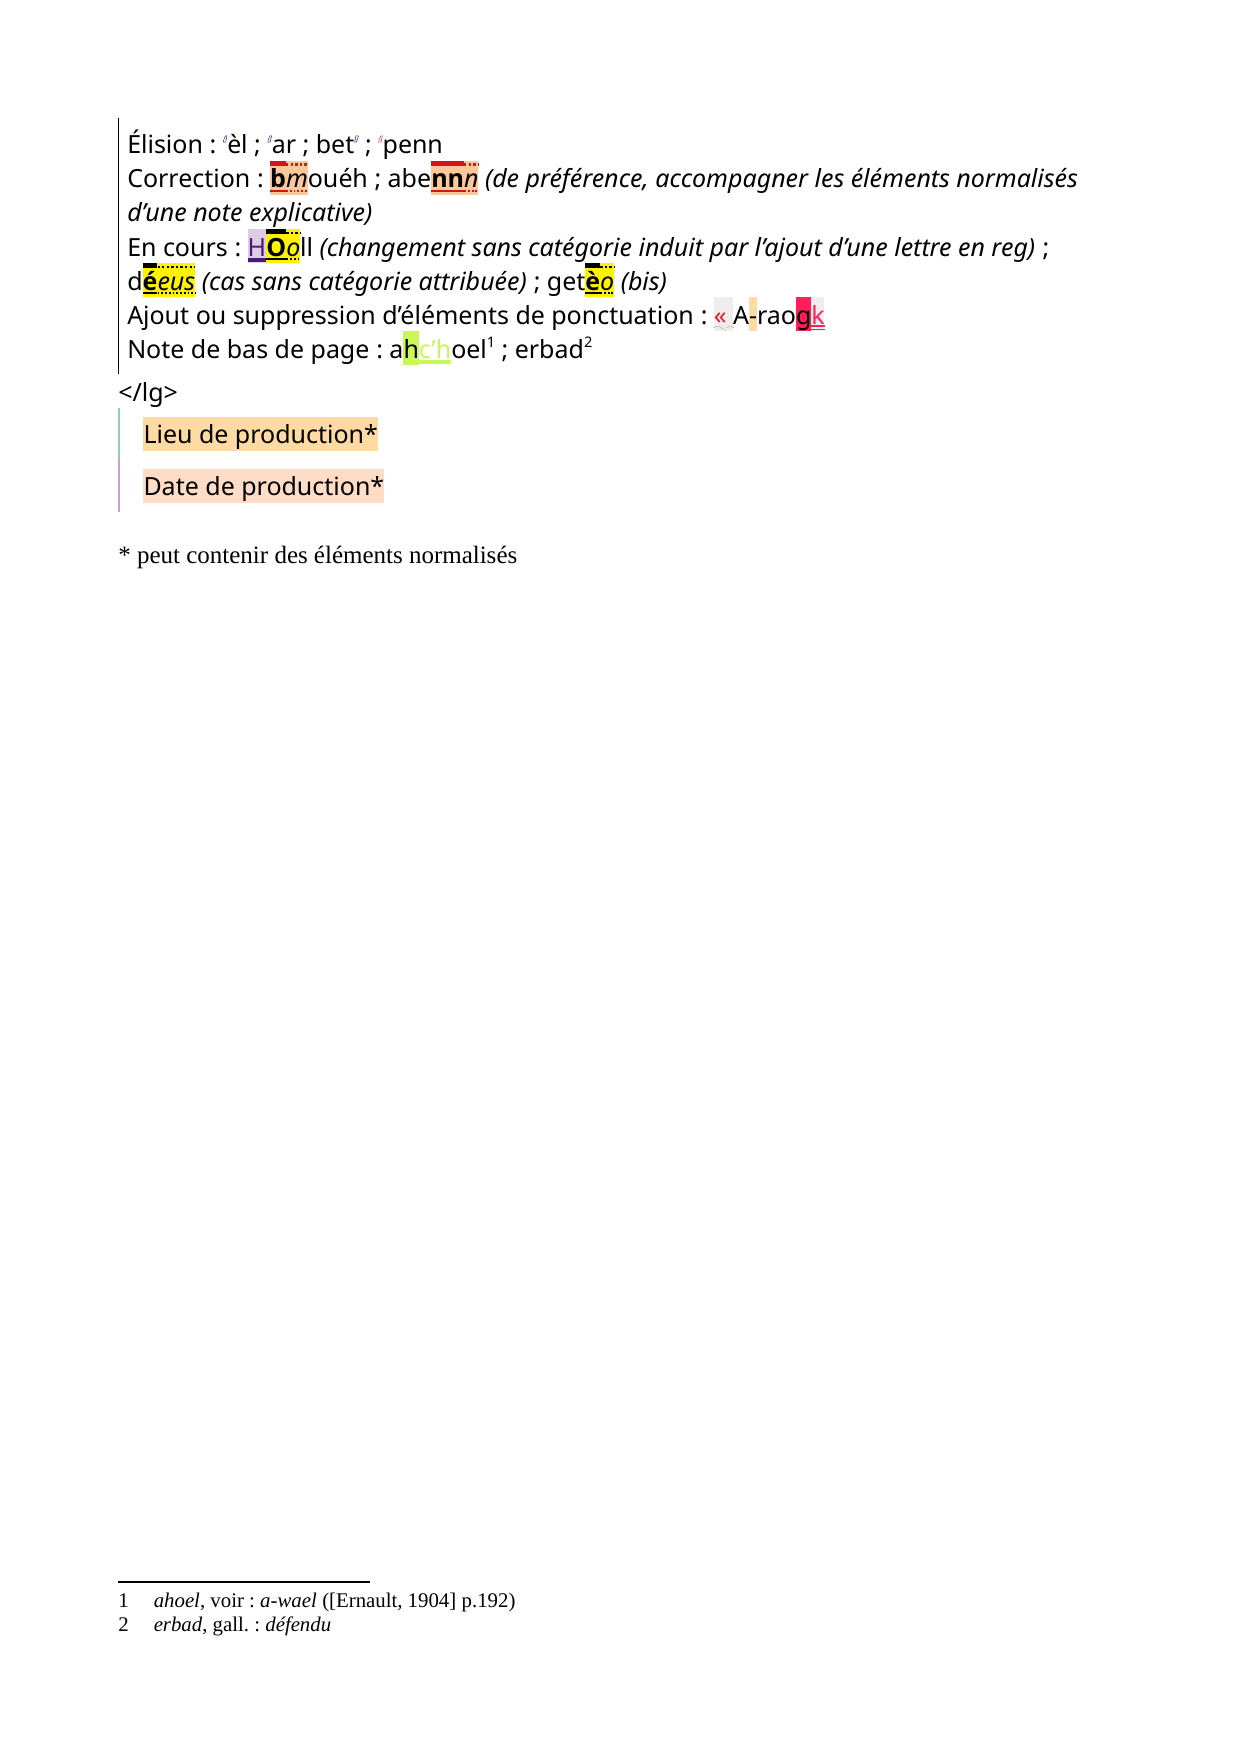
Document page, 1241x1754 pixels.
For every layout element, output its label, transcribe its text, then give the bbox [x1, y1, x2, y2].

text * peut contenir des éléments normalisés [118, 541, 1122, 569]
text </lg> [118, 374, 1122, 408]
text Élision : ‘èl ; ‘ar ; bet’ ; ‘penn [119, 118, 1122, 161]
text Ajout ou suppression d’éléments de ponctuation : « A-raogk [824, 297, 1122, 331]
text Correction : bmouéh ; abennn (de préférence, accompagner les éléments normalisés d’une note explicative) [119, 161, 1122, 229]
text Date de production* [120, 460, 1122, 512]
text Note de bas de page : ahc’hoel ; erbad [119, 331, 1122, 374]
text ahoel, voir : a-wael ([Ernault, 1904] p.192) [118, 1588, 1122, 1612]
text Ajout ou suppression d’éléments de ponctuation : « A-raogk [119, 297, 714, 331]
text Lieu de production* [120, 408, 1122, 460]
text Ajout ou suppression d’éléments de ponctuation : « A-raogk [757, 297, 796, 331]
text erbad, gall. : défendu [118, 1612, 1122, 1636]
text En cours : HOoll (changement sans catégorie induit par l’ajout d’une lettre en reg) ; déeus (cas sans catégorie attribuée) ; getèo (bis) [119, 229, 1122, 297]
